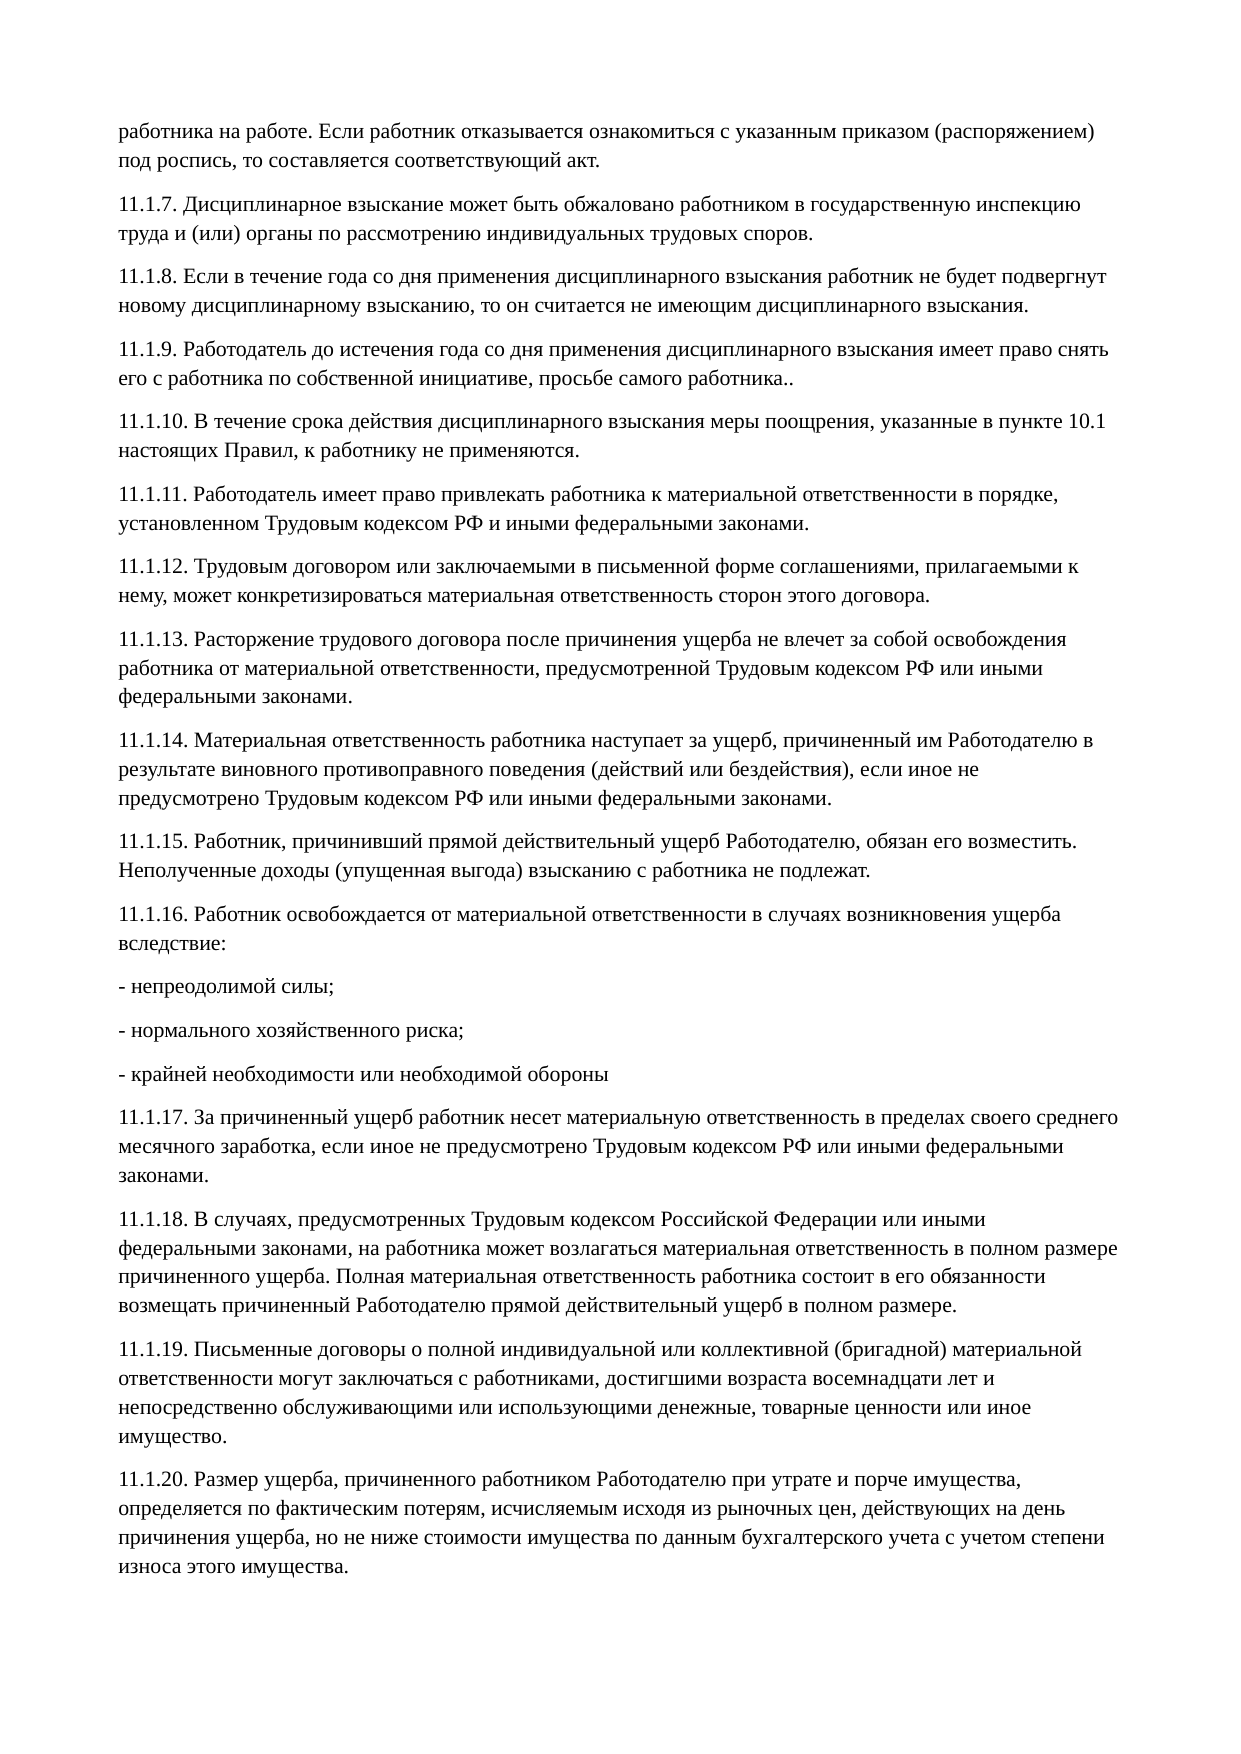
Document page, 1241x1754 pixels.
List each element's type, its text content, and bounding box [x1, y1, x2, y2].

text 11.1.13. Расторжение трудового договора после причинения ущерба не влечет за собой освобождения работника от материальной ответственности, предусмотренной Трудовым кодексом РФ или иными федеральными законами. [118, 626, 1122, 709]
text 11.1.15. Работник, причинивший прямой действительный ущерб Работодателю, обязан его возместить. Неполученные доходы (упущенная выгода) взысканию с работника не подлежат. [118, 828, 1122, 883]
text 11.1.14. Материальная ответственность работника наступает за ущерб, причиненный им Работодателю в результате виновного противоправного поведения (действий или бездействия), если иное не предусмотрено Трудовым кодексом РФ или иными федеральными законами. [118, 727, 1122, 810]
text 11.1.9. Работодатель до истечения года со дня применения дисциплинарного взыскания имеет право снять его с работника по собственной инициативе, просьбе самого работника.. [118, 336, 1122, 390]
text 11.1.10. В течение срока действия дисциплинарного взыскания меры поощрения, указанные в пункте 10.1 настоящих Правил, к работнику не применяются. [118, 408, 1122, 462]
text 11.1.7. Дисциплинарное взыскание может быть обжаловано работником в государственную инспекцию труда и (или) органы по рассмотрению индивидуальных трудовых споров. [118, 191, 1122, 245]
text 11.1.11. Работодатель имеет право привлекать работника к материальной ответственности в порядке, установленном Трудовым кодексом РФ и иными федеральными законами. [118, 481, 1122, 535]
text 11.1.8. Если в течение года со дня применения дисциплинарного взыскания работник не будет подвергнут новому дисциплинарному взысканию, то он считается не имеющим дисциплинарного взыскания. [118, 263, 1122, 317]
text 11.1.12. Трудовым договором или заключаемыми в письменной форме соглашениями, прилагаемыми к нему, может конкретизироваться материальная ответственность сторон этого договора. [118, 553, 1122, 607]
text 11.1.18. В случаях, предусмотренных Трудовым кодексом Российской Федерации или иными федеральными законами, на работника может возлагаться материальная ответственность в полном размере причиненного ущерба. Полная материальная ответственность работника состоит в его обязанности возмещать причиненный Работодателю прямой действительный ущерб в полном размере. [118, 1206, 1122, 1318]
text 11.1.17. За причиненный ущерб работник несет материальную ответственность в пределах своего среднего месячного заработка, если иное не предусмотрено Трудовым кодексом РФ или иными федеральными законами. [118, 1104, 1122, 1187]
text 11.1.16. Работник освобождается от материальной ответственности в случаях возникновения ущерба вследствие: [118, 901, 1122, 955]
text 11.1.19. Письменные договоры о полной индивидуальной или коллективной (бригадной) материальной ответственности могут заключаться с работниками, достигшими возраста восемнадцати лет и непосредственно обслуживающими или использующими денежные, товарные ценности или иное имущество. [118, 1336, 1122, 1448]
text работника на работе. Если работник отказывается ознакомиться с указанным приказом (распоряжением) под роспись, то составляется соответствующий акт. [118, 118, 1122, 172]
text - непреодолимой силы; [118, 973, 1122, 999]
text 11.1.20. Размер ущерба, причиненного работником Работодателю при утрате и порче имущества, определяется по фактическим потерям, исчисляемым исходя из рыночных цен, действующих на день причинения ущерба, но не ниже стоимости имущества по данным бухгалтерского учета с учетом степени износа этого имущества. [118, 1466, 1122, 1578]
text - крайней необходимости или необходимой обороны [118, 1061, 1122, 1086]
text - нормального хозяйственного риска; [118, 1017, 1122, 1042]
